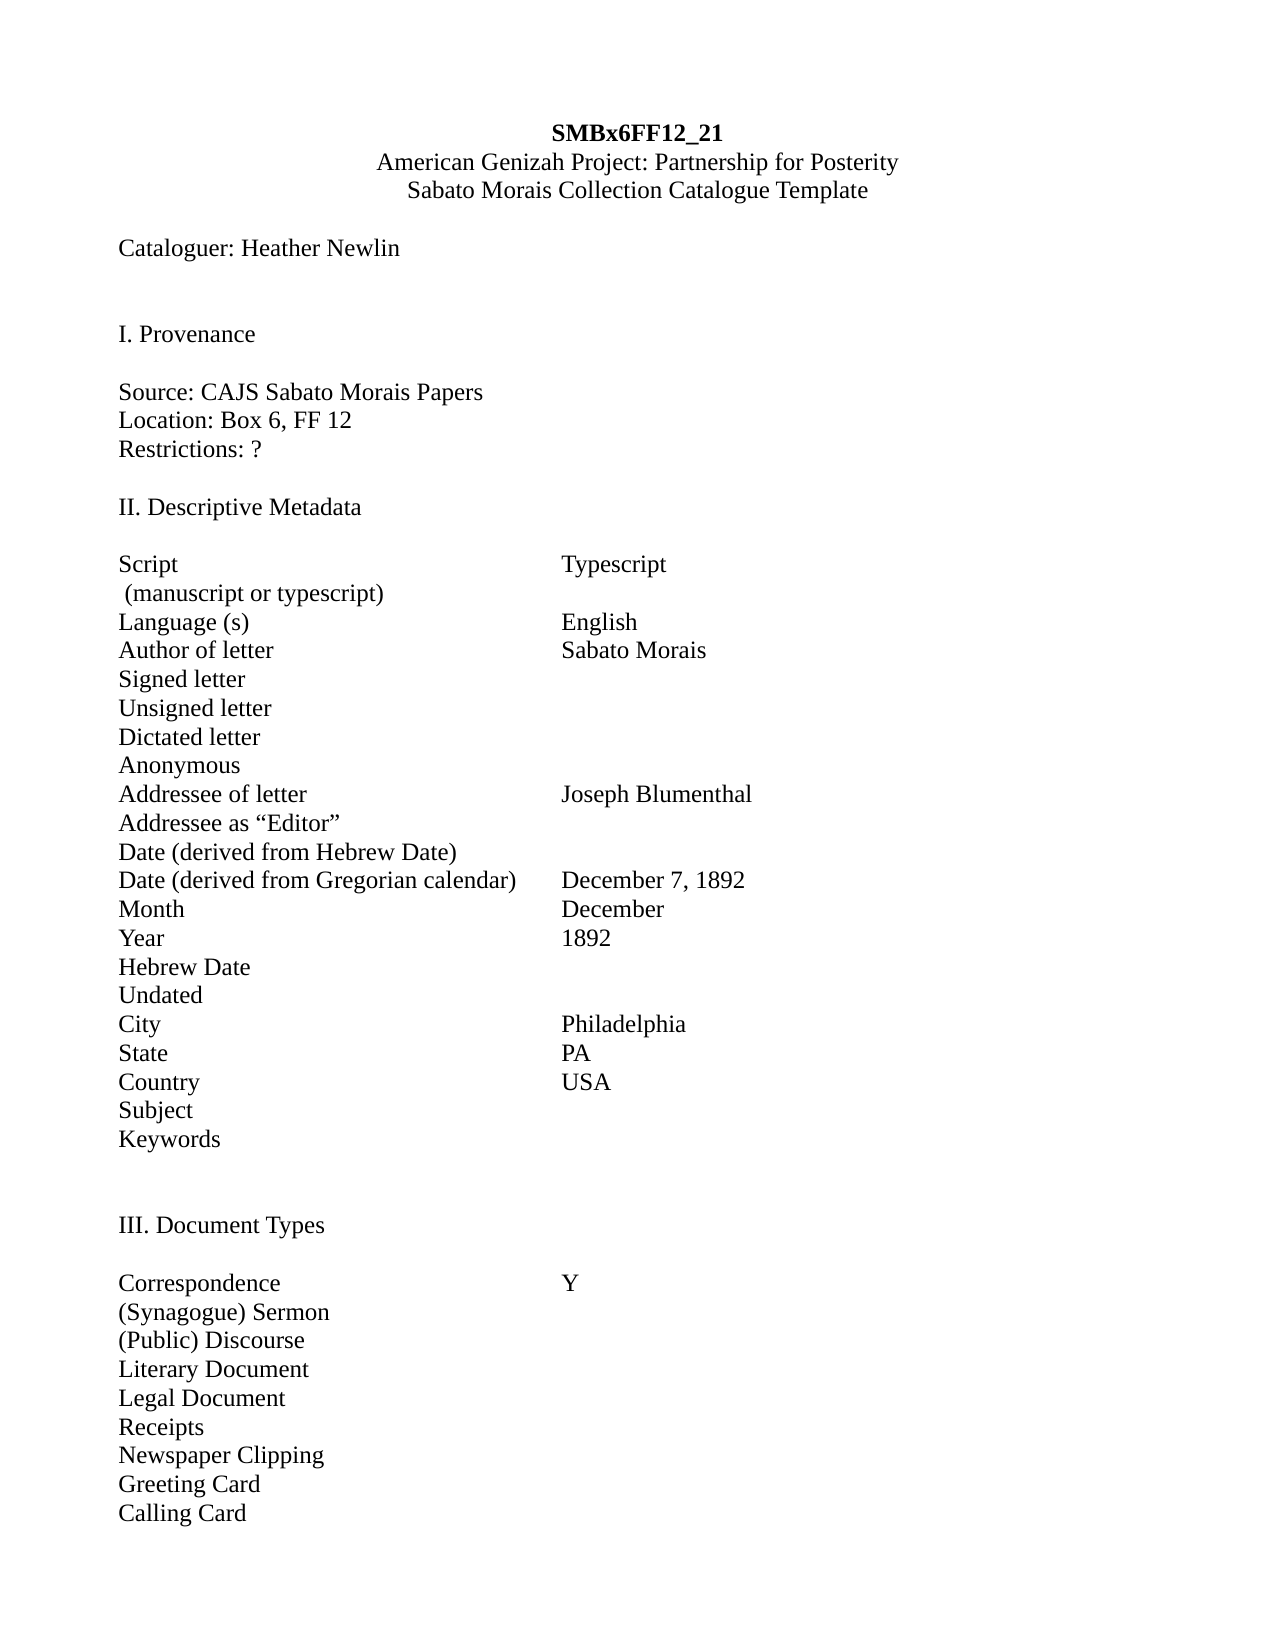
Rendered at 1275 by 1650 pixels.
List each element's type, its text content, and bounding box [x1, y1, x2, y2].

text Legal Document [118, 1383, 1157, 1412]
text Cataloguer: Heather Newlin [118, 233, 1157, 262]
text Greeting Card [118, 1469, 1157, 1498]
text (manuscript or typescript) [118, 578, 1157, 607]
text II. Descriptive Metadata [118, 492, 1157, 521]
text Anonymous [118, 751, 1157, 779]
text Literary Document [118, 1354, 1157, 1383]
text Source: CAJS Sabato Morais Papers [118, 377, 1157, 406]
text Author of letter Sabato Morais [118, 636, 1157, 664]
text Language (s) English [118, 607, 1157, 636]
text Receipts [118, 1412, 1157, 1441]
text Signed letter [118, 664, 1157, 693]
text Newspaper Clipping [118, 1441, 1157, 1469]
text Calling Card [118, 1498, 1157, 1527]
text Subject [118, 1096, 1157, 1124]
text Unsigned letter [118, 693, 1157, 722]
text City Philadelphia [118, 1009, 1157, 1038]
text SMBx6FF12_21 [118, 118, 1157, 147]
text (Public) Discourse [118, 1326, 1157, 1354]
text Correspondence Y [118, 1268, 1157, 1297]
text American Genizah Project: Partnership for Posterity [118, 147, 1157, 176]
text (Synagogue) Sermon [118, 1297, 1157, 1326]
text Date (derived from Hebrew Date) [118, 837, 1157, 866]
text Addressee of letter Joseph Blumenthal [118, 779, 1157, 808]
text Date (derived from Gregorian calendar) December 7, 1892 [118, 866, 1157, 894]
text Undated [118, 981, 1157, 1009]
text Sabato Morais Collection Catalogue Template [118, 176, 1157, 204]
text Addressee as “Editor” [118, 808, 1157, 837]
text Year 1892 [118, 923, 1157, 952]
text III. Document Types [118, 1211, 1157, 1239]
text Country USA [118, 1067, 1157, 1096]
text Location: Box 6, FF 12 [118, 406, 1157, 434]
text Script Typescript [118, 549, 1157, 578]
text Month December [118, 894, 1157, 923]
text Hebrew Date [118, 952, 1157, 981]
text I. Provenance [118, 319, 1157, 348]
text Restrictions: ? [118, 434, 1157, 463]
text Dictated letter [118, 722, 1157, 751]
text State PA [118, 1038, 1157, 1067]
text Keywords [118, 1124, 1157, 1153]
